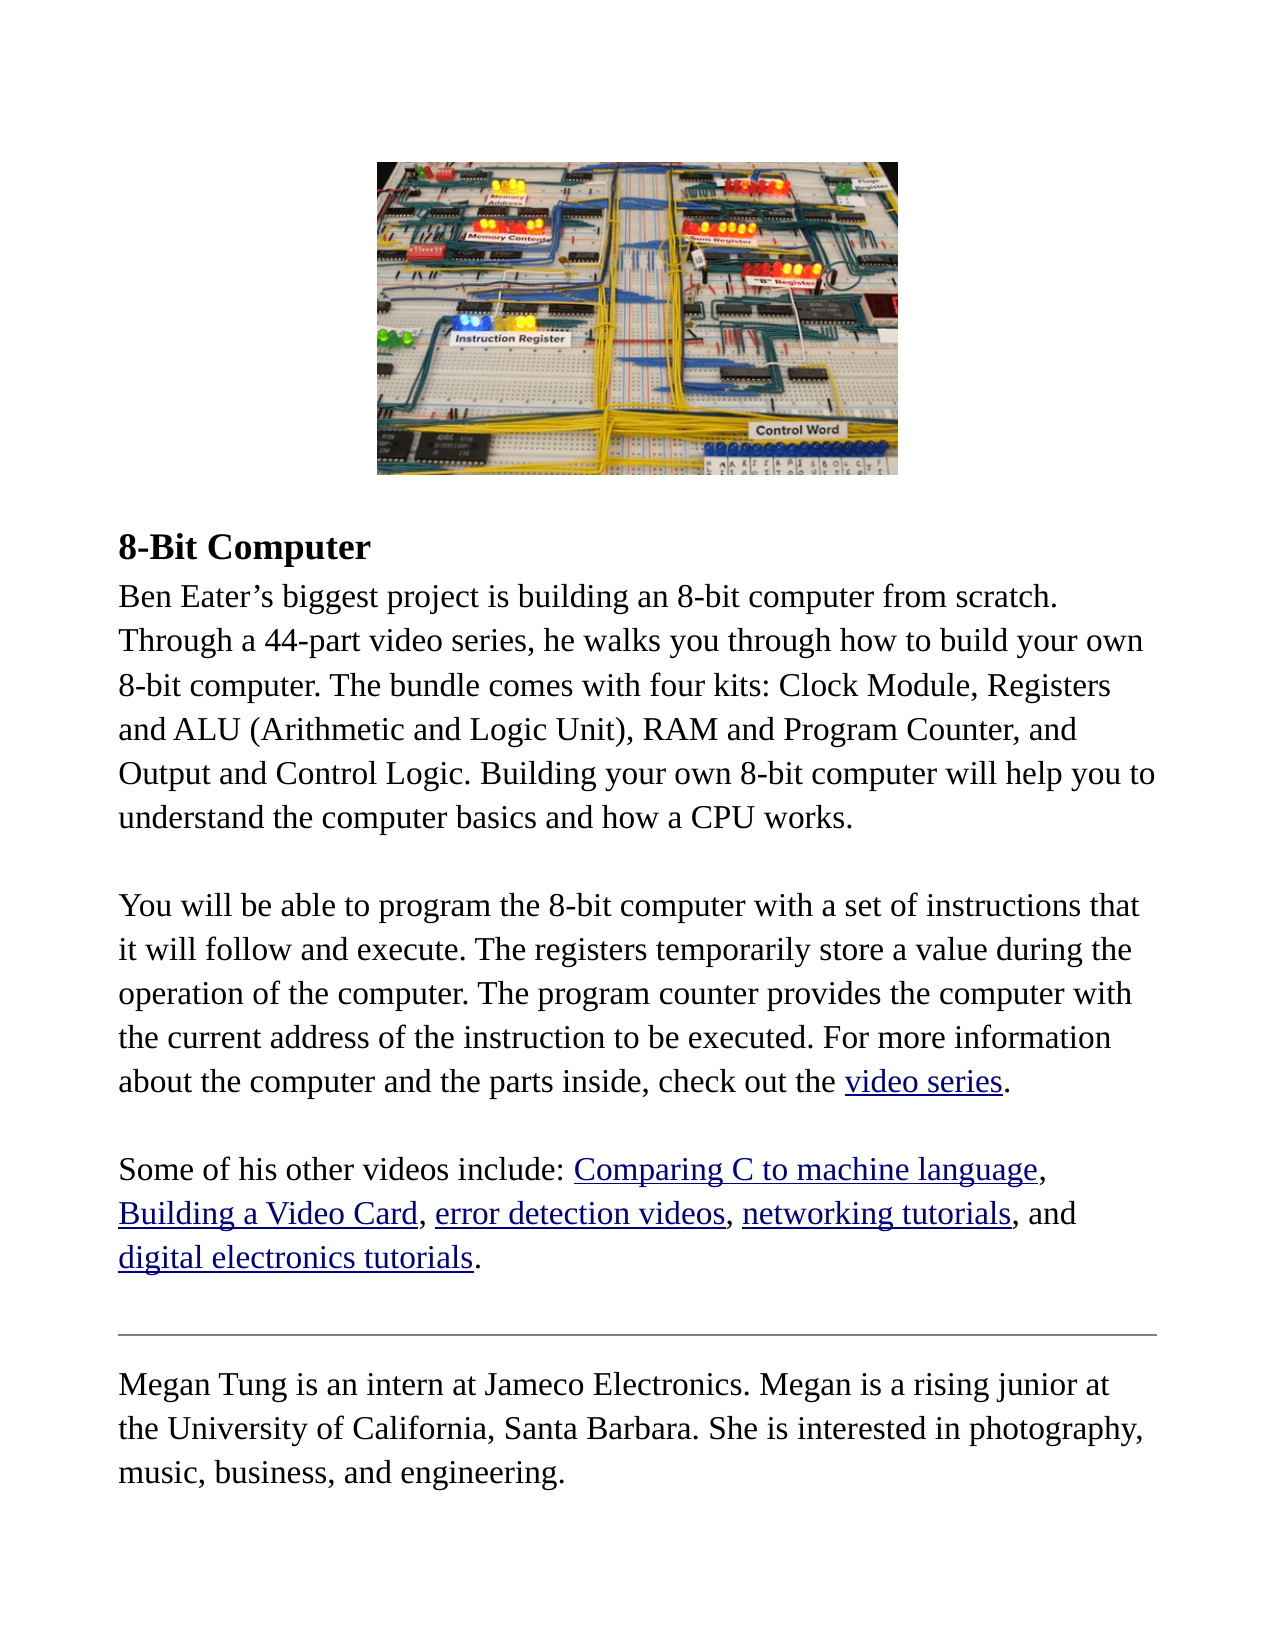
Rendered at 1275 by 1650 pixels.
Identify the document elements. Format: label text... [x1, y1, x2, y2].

subtitle 8-Bit Computer [118, 524, 1157, 567]
text Megan Tung is an intern at Jameco Electronics. Megan is a rising junior at the University of California, Santa Barbara. She is interested in photography, music, business, and engineering. [118, 1364, 1157, 1491]
picture [377, 162, 898, 475]
text Ben Eater’s biggest project is building an 8-bit computer from scratch. Through a 44-part video series, he walks you through how to build your own 8-bit computer. The bundle comes with four kits: Clock Module, Registers and ALU (Arithmetic and Logic Unit), RAM and Program Counter, and Output and Control Logic. Building your own 8-bit computer will help you to understand the computer basics and how a CPU works. You will be able to program the 8-bit computer with a set of instructions that it will follow and execute. The registers temporarily store a value during the operation of the computer. The program counter provides the computer with the current address of the instruction to be executed. For more information about the computer and the parts inside, check out the video series. Some of his other videos include: Comparing C to machine language, Building a Video Card, error detection videos, networking tutorials, and digital electronics tutorials. [118, 577, 1157, 1276]
